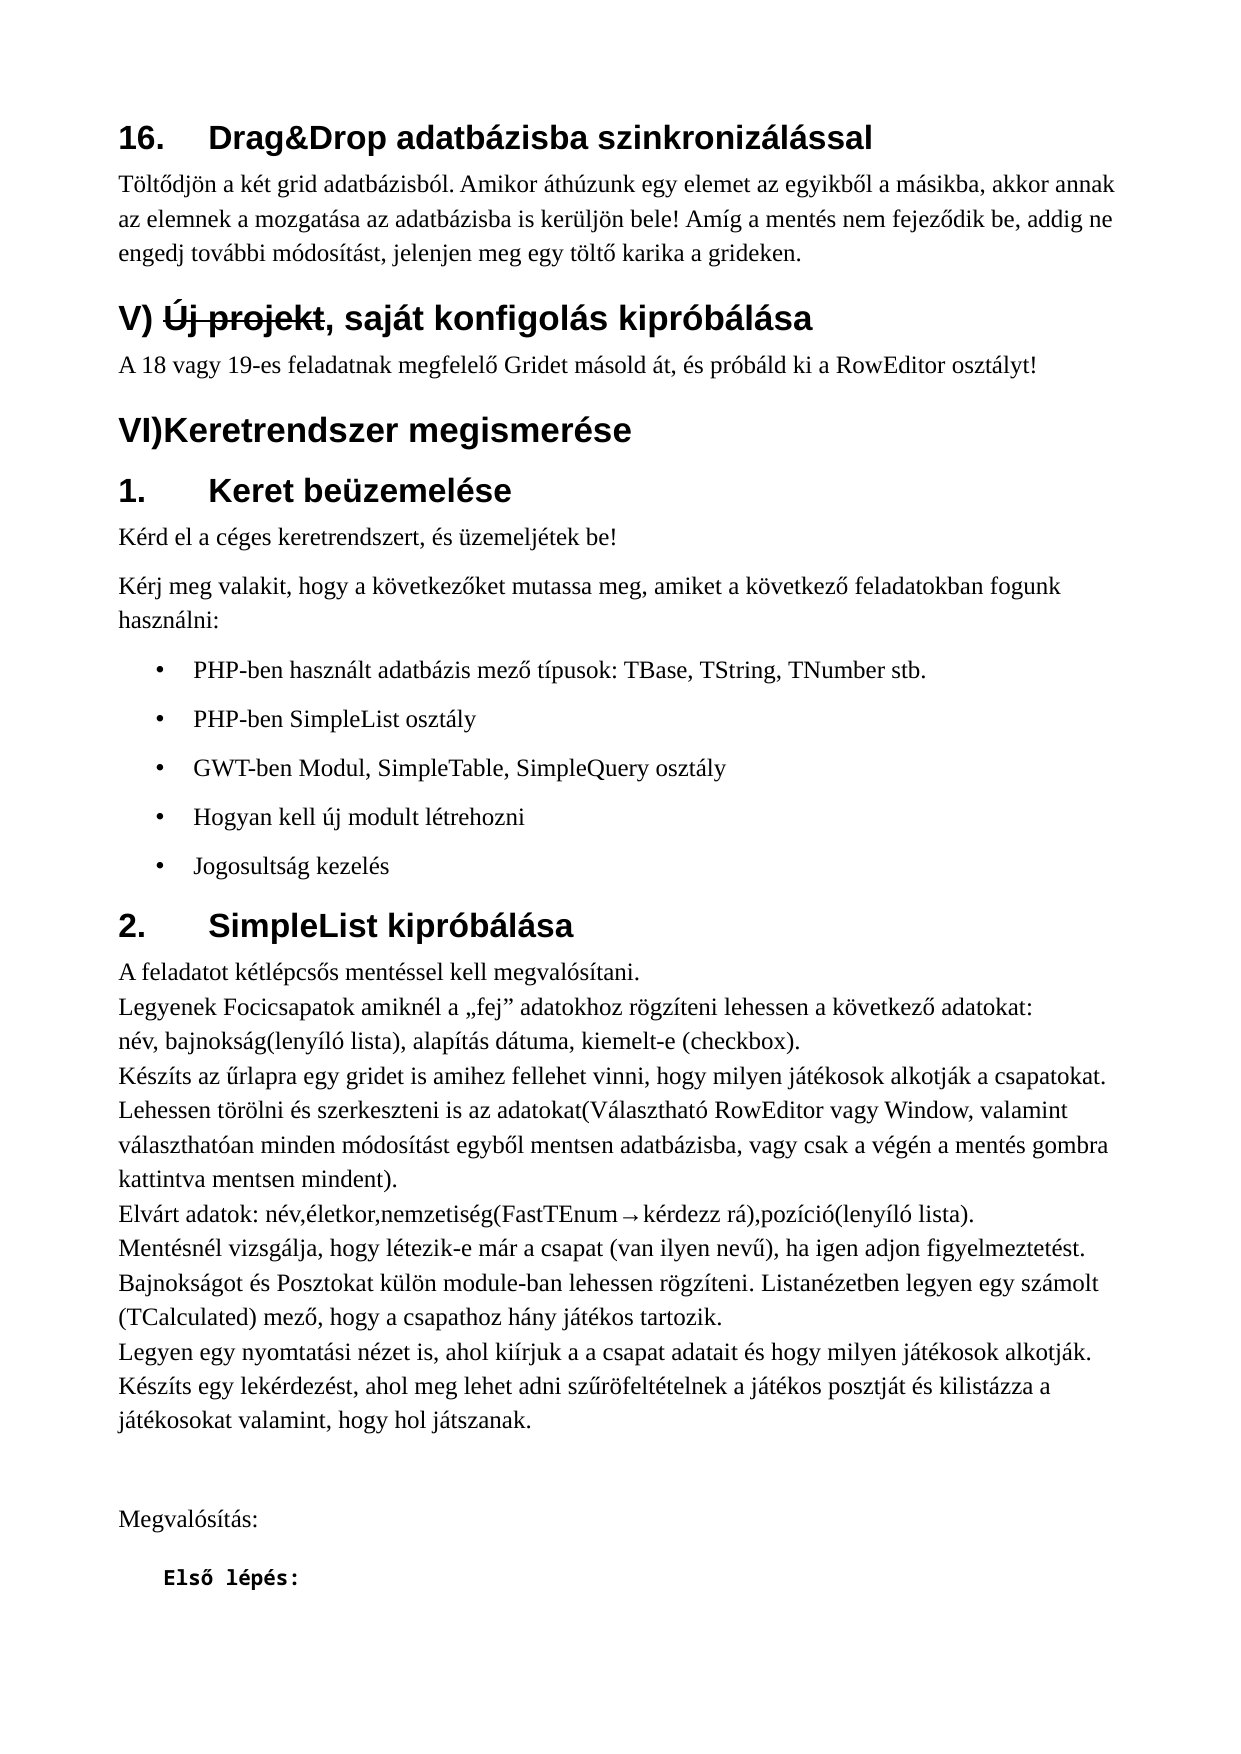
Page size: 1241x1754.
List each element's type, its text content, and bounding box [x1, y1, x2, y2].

text Töltődjön a két grid adatbázisból. Amikor áthúzunk egy elemet az egyikből a másikba, akkor annak az elemnek a mozgatása az adatbázisba is kerüljön bele! Amíg a mentés nem fejeződik be, addig ne engedj további módosítást, jelenjen meg egy töltő karika a grideken. [118, 169, 1122, 267]
list PHP-ben SimpleList osztály [156, 704, 1122, 732]
list Jogosultság kezelés [156, 851, 1122, 880]
text A feladatot kétlépcsős mentéssel kell megvalósítani. Legyenek Focicsapatok amiknél a „fej” adatokhoz rögzíteni lehessen a következő adatokat: név, bajnokság(lenyíló lista), alapítás dátuma, kiemelt-e (checkbox). Készíts az űrlapra egy gridet is amihez fellehet vinni, hogy milyen játékosok alkotják a csapatokat. Lehessen törölni és szerkeszteni is az adatokat(Választható RowEditor vagy Window, valamint választhatóan minden módosítást egyből mentsen adatbázisba, vagy csak a végén a mentés gombra kattintva mentsen mindent). Elvárt adatok: név,életkor,nemzetiség(FastTEnum→kérdezz rá),pozíció(lenyíló lista). Mentésnél vizsgálja, hogy létezik-e már a csapat (van ilyen nevű), ha igen adjon figyelmeztetést. Bajnokságot és Posztokat külön module-ban lehessen rögzíteni. Listanézetben legyen egy számolt (TCalculated) mező, hogy a csapathoz hány játékos tartozik. Legyen egy nyomtatási nézet is, ahol kiírjuk a a csapat adatait és hogy milyen játékosok alkotják. Készíts egy lekérdezést, ahol meg lehet adni szűröfeltételnek a játékos posztját és kilistázza a játékosokat valamint, hogy hol játszanak. [118, 957, 1122, 1434]
text Kérd el a céges keretrendszert, és üzemeljétek be! [118, 522, 1122, 551]
text A 18 vagy 19-es feladatnak megfelelő Gridet másold át, és próbáld ki a RowEditor osztályt! [118, 350, 1122, 379]
subtitle Első lépés: [118, 1563, 1122, 1592]
subtitle SimpleList kipróbálása [118, 906, 1122, 945]
subtitle Keret beüzemelése [118, 471, 1122, 509]
list Hogyan kell új modult létrehozni [156, 802, 1122, 831]
subtitle Drag&Drop adatbázisba szinkronizálással [118, 118, 1122, 157]
text Kérj meg valakit, hogy a következőket mutassa meg, amiket a következő feladatokban fogunk használni: [118, 571, 1122, 634]
subtitle Új projekt, saját konfigolás kipróbálása [118, 298, 1122, 338]
list PHP-ben használt adatbázis mező típusok: TBase, TString, TNumber stb. [156, 655, 1122, 683]
subtitle Keretrendszer megismerése [118, 410, 1122, 450]
list GWT-ben Modul, SimpleTable, SimpleQuery osztály [156, 753, 1122, 782]
text Megvalósítás: [118, 1504, 1122, 1532]
